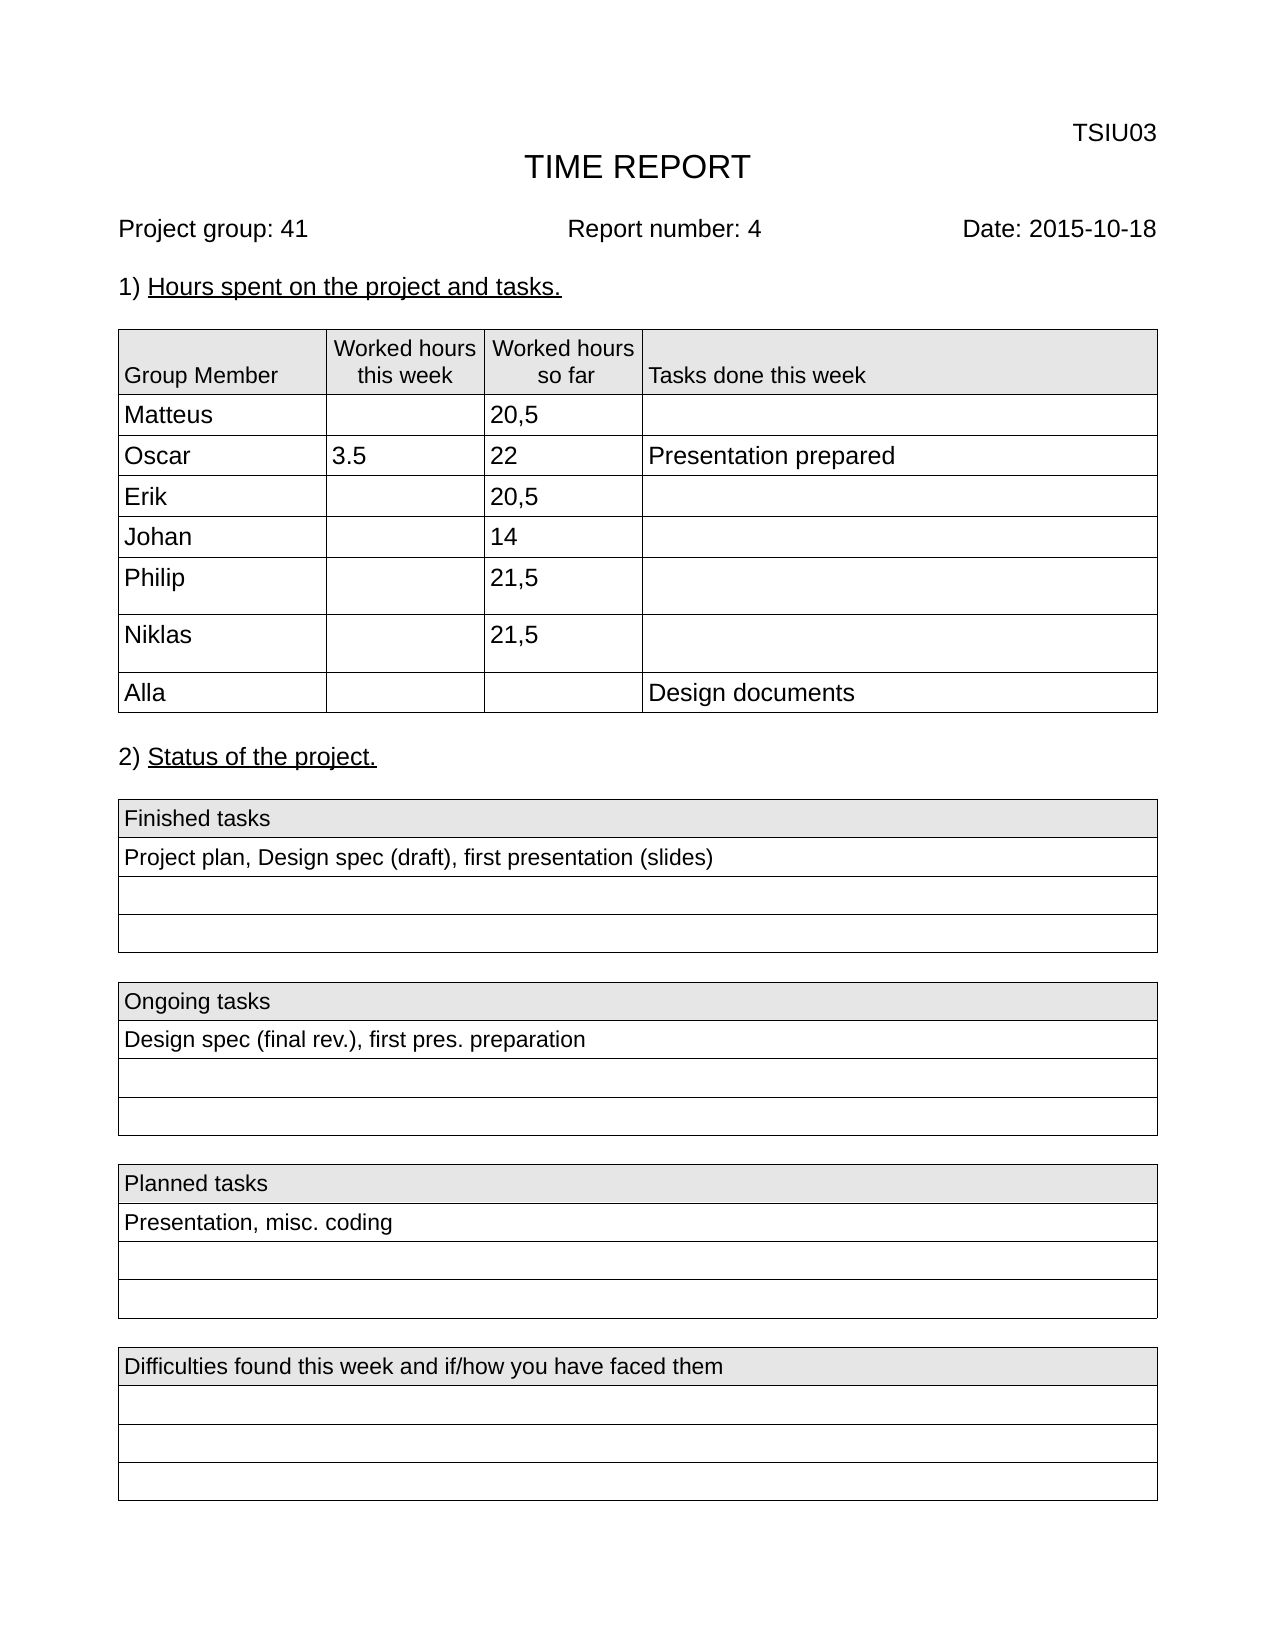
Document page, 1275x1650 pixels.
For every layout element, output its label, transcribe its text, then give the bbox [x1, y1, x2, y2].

table_header Worked hours this week [327, 330, 484, 394]
table_cell Design spec (final rev.), first pres. preparation [119, 1021, 1157, 1058]
table_header Finished tasks [119, 800, 1157, 837]
table_cell Matteus [119, 395, 326, 434]
table_cell [643, 615, 1157, 671]
table_header Worked hours so far [485, 330, 642, 394]
table_cell Alla [119, 673, 326, 712]
table_header Group Member [119, 330, 326, 394]
table_cell 3.5 [327, 436, 484, 475]
table_cell Philip [119, 558, 326, 614]
text 2) Status of the project. [118, 741, 1157, 770]
table_cell 14 [485, 517, 642, 557]
table_cell [119, 1059, 1157, 1097]
table_cell Erik [119, 476, 326, 516]
table_header Difficulties found this week and if/how you have faced them [119, 1348, 1157, 1385]
table_cell [327, 395, 484, 434]
table_cell [643, 395, 1157, 434]
table_cell Project plan, Design spec (draft), first presentation (slides) [119, 838, 1157, 876]
table_cell [119, 1098, 1157, 1135]
table_cell [119, 1242, 1157, 1279]
table_cell 20,5 [485, 395, 642, 434]
table_cell 21,5 [485, 558, 642, 614]
table_cell [119, 915, 1157, 952]
table_cell [643, 476, 1157, 516]
table_cell [119, 877, 1157, 914]
table_cell [643, 558, 1157, 614]
table_cell [643, 517, 1157, 557]
table_cell [327, 673, 484, 712]
table_cell [327, 476, 484, 516]
table_cell [119, 1463, 1157, 1500]
table_header Tasks done this week [643, 330, 1157, 394]
table_cell Oscar [119, 436, 326, 475]
table_cell Johan [119, 517, 326, 557]
table_cell Design documents [643, 673, 1157, 712]
table_cell [327, 558, 484, 614]
table_cell 22 [485, 436, 642, 475]
table_cell [119, 1280, 1157, 1317]
text Project group: 41 Report number: 4 Date: 2015-10-18 [118, 214, 1157, 243]
text 1) Hours spent on the project and tasks. [118, 272, 1157, 300]
table_header Ongoing tasks [119, 983, 1157, 1020]
table_cell Niklas [119, 615, 326, 671]
table_cell [119, 1425, 1157, 1462]
table_cell [119, 1386, 1157, 1423]
table_cell [327, 615, 484, 671]
table_header Planned tasks [119, 1165, 1157, 1202]
text TSIU03 [118, 118, 1157, 147]
table_cell Presentation prepared [643, 436, 1157, 475]
table_cell 20,5 [485, 476, 642, 516]
text TIME REPORT [118, 147, 1157, 185]
table_cell 21,5 [485, 615, 642, 671]
table_cell Presentation, misc. coding [119, 1204, 1157, 1241]
table_cell [485, 673, 642, 712]
table_cell [327, 517, 484, 557]
